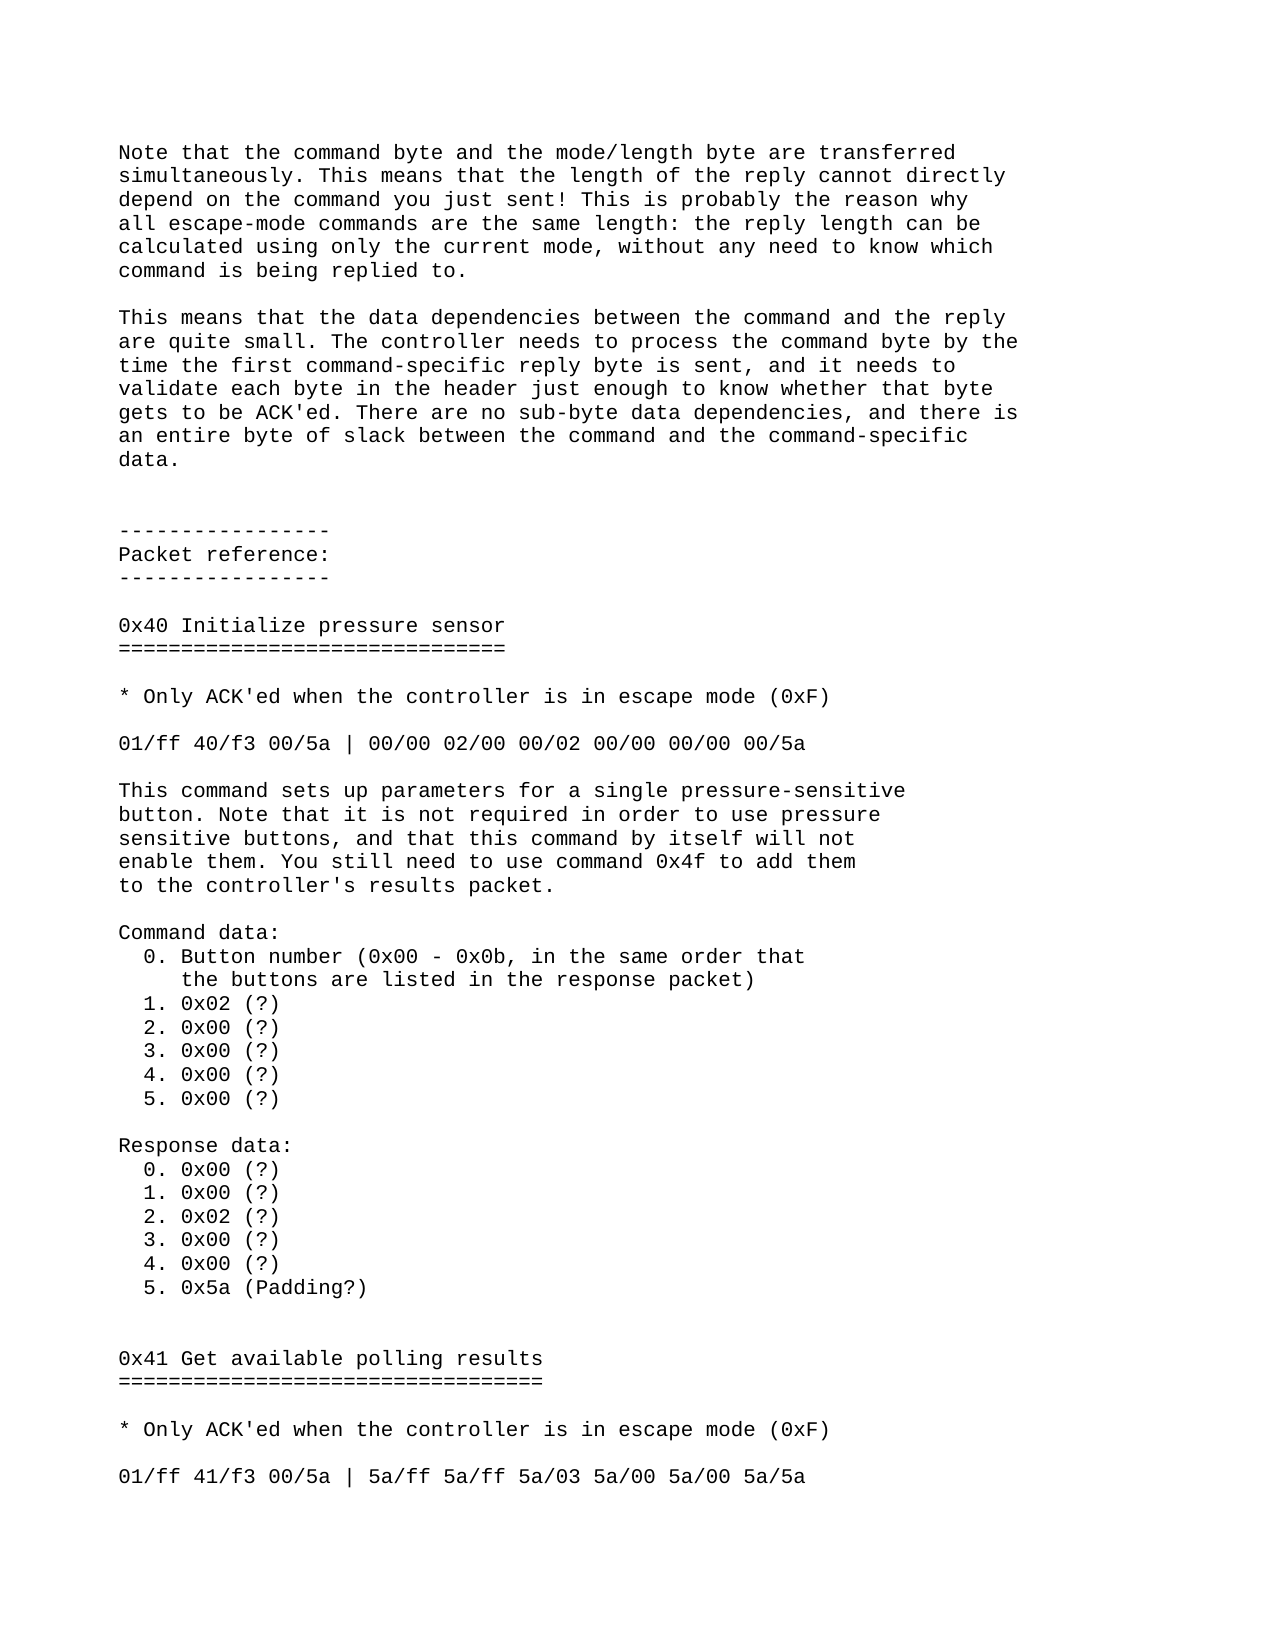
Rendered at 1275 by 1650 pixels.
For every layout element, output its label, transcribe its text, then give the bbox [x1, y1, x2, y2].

text Note that the command byte and the mode/length byte are transferred simultaneously. This means that the length of the reply cannot directly depend on the command you just sent! This is probably the reason why all escape-mode commands are the same length: the reply length can be calculated using only the current mode, without any need to know which command is being replied to. This means that the data dependencies between the command and the reply are quite small. The controller needs to process the command byte by the time the first command-specific reply byte is sent, and it needs to validate each byte in the header just enough to know whether that byte gets to be ACK'ed. There are no sub-byte data dependencies, and there is an entire byte of slack between the command and the command-specific data. ----------------- Packet reference: ----------------- 0x40 Initialize pressure sensor =============================== * Only ACK'ed when the controller is in escape mode (0xF) 01/ff 40/f3 00/5a | 00/00 02/00 00/02 00/00 00/00 00/5a This command sets up parameters for a single pressure-sensitive button. Note that it is not required in order to use pressure sensitive buttons, and that this command by itself will not enable them. You still need to use command 0x4f to add them to the controller's results packet. Command data: 0. Button number (0x00 - 0x0b, in the same order that the buttons are listed in the response packet) 1. 0x02 (?) 2. 0x00 (?) 3. 0x00 (?) 4. 0x00 (?) 5. 0x00 (?) Response data: 0. 0x00 (?) 1. 0x00 (?) 2. 0x02 (?) 3. 0x00 (?) 4. 0x00 (?) 5. 0x5a (Padding?) 0x41 Get available polling results ================================== * Only ACK'ed when the controller is in escape mode (0xF) 01/ff 41/f3 00/5a | 5a/ff 5a/ff 5a/03 5a/00 5a/00 5a/5a [118, 118, 1157, 1513]
